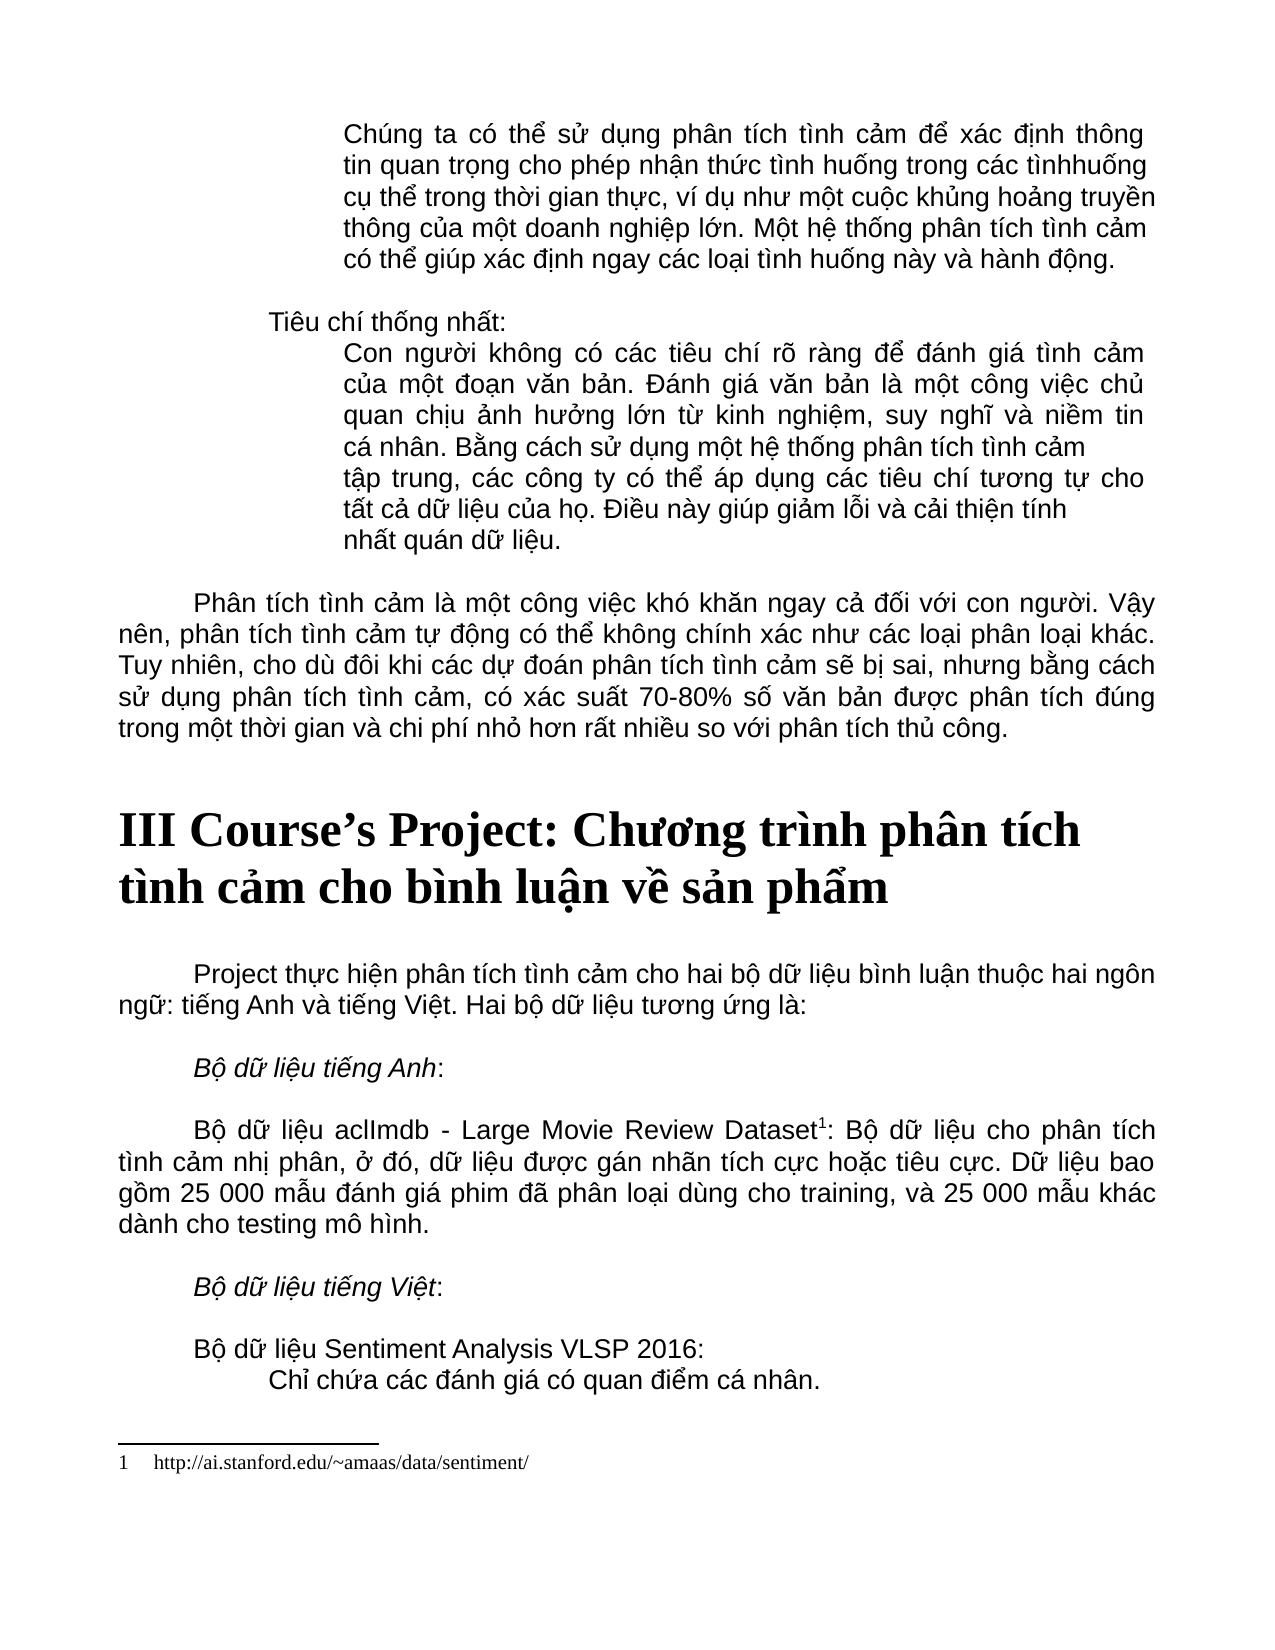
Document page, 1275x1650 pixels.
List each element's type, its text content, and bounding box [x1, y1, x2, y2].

text Chỉ chứa các đánh giá có quan điểm cá nhân. [118, 1364, 1157, 1396]
text Phân tích tình cảm là một công việc khó khăn ngay cả đối với con người. Vậy nên, phân tích tình cảm tự động có thể không chính xác như các loại phân loại khác. Tuy nhiên, cho dù đôi khi các dự đoán phân tích tình cảm sẽ bị sai, nhưng bằng cách sử dụng phân tích tình cảm, có xác suất 70-80% số văn bản được phân tích đúng trong một thời gian và chi phí nhỏ hơn rất nhiều so với phân tích thủ công. [118, 587, 1157, 743]
text Bộ dữ liệu tiếng Việt: [118, 1271, 1157, 1302]
subtitle III Course’s Project: Chương trình phân tích tình cảm cho bình luận về sản phẩm [118, 799, 1157, 914]
text Bộ dữ liệu tiếng Anh: [118, 1052, 1157, 1083]
text Bộ dữ liệu Sentiment Analysis VLSP 2016: [118, 1333, 1157, 1364]
text Bộ dữ liệu aclImdb - Large Movie Review Dataset: Bộ dữ liệu cho phân tích tình cảm nhị phân, ở đó, dữ liệu được gán nhãn tích cực hoặc tiêu cực. Dữ liệu bao gồm 25 000 mẫu đánh giá phim đã phân loại dùng cho training, và 25 000 mẫu khác dành cho testing mô hình. [118, 1114, 1157, 1239]
text http://ai.stanford.edu/~amaas/data/sentiment/ [118, 1449, 1157, 1474]
text Tiêu chí thống nhất: [118, 306, 1157, 337]
text Project thực hiện phân tích tình cảm cho hai bộ dữ liệu bình luận thuộc hai ngôn ngữ: tiếng Anh và tiếng Việt. Hai bộ dữ liệu tương ứng là: [118, 958, 1157, 1021]
text Chúng ta có thể sử dụng phân tích tình cảm để xác định thông tin quan trọng cho phép nhận thức tình huống trong các tìnhhuống cụ thể trong thời gian thực, ví dụ như một cuộc khủng hoảng truyền thông của một doanh nghiệp lớn. Một hệ thống phân tích tình cảm có thể giúp xác định ngay các loại tình huống này và hành động. [118, 118, 1157, 274]
text Con người không có các tiêu chí rõ ràng để đánh giá tình cảm của một đoạn văn bản. Đánh giá văn bản là một công việc chủ quan chịu ảnh hưởng lớn từ kinh nghiệm, suy nghĩ và niềm tin cá nhân. Bằng cách sử dụng một hệ thống phân tích tình cảm tập trung, các công ty có thể áp dụng các tiêu chí tương tự cho tất cả dữ liệu của họ. Điều này giúp giảm lỗi và cải thiện tính nhất quán dữ liệu. [118, 337, 1157, 556]
